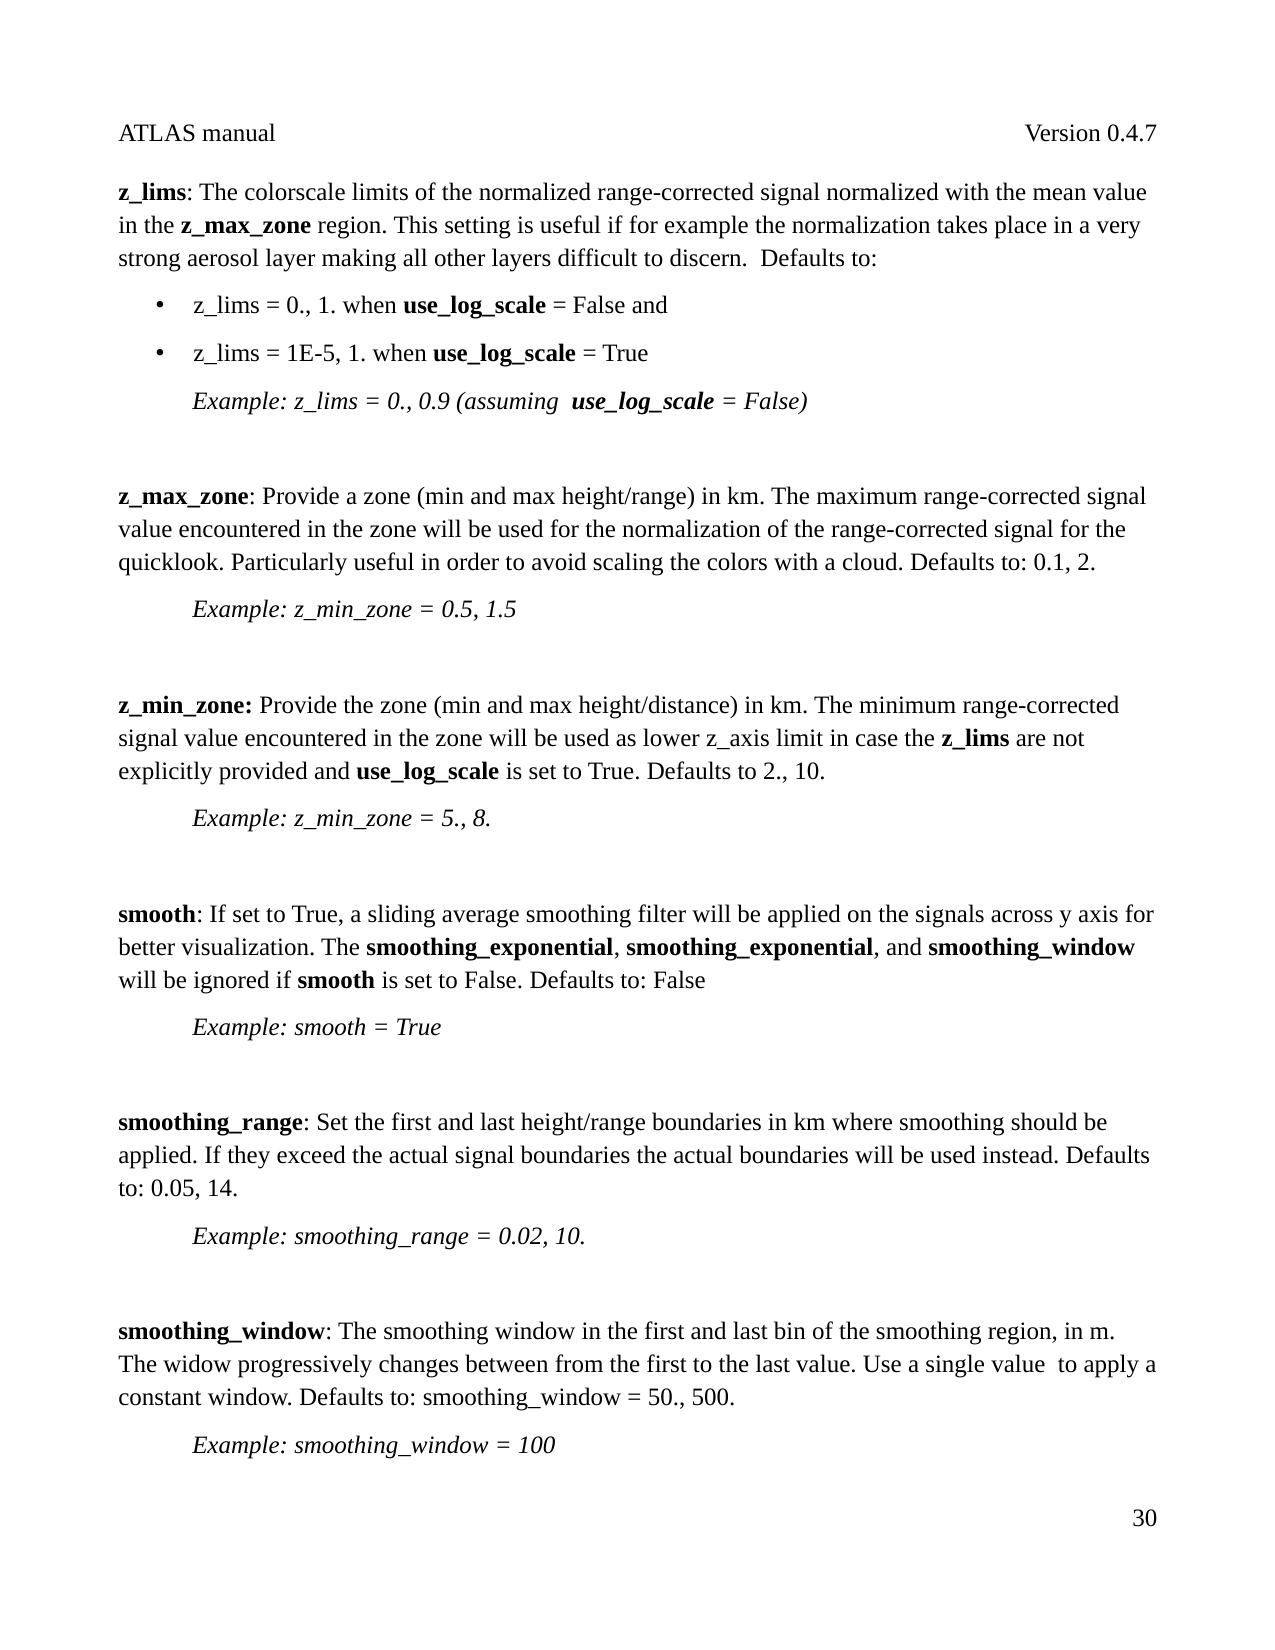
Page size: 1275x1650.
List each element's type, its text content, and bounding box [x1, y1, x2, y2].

text smoothing_range: Set the first and last height/range boundaries in km where smoothing should be applied. If they exceed the actual signal boundaries the actual boundaries will be used instead. Defaults to: 0.05, 14. [118, 1107, 1157, 1202]
text z_max_zone: Provide a zone (min and max height/range) in km. The maximum range-corrected signal value encountered in the zone will be used for the normalization of the range-corrected signal for the quicklook. Particularly useful in order to avoid scaling the colors with a cloud. Defaults to: 0.1, 2. [118, 481, 1157, 576]
text smooth: If set to True, a sliding average smoothing filter will be applied on the signals across y axis for better visualization. The smoothing_exponential, smoothing_exponential, and smoothing_window will be ignored if smooth is set to False. Defaults to: False [118, 899, 1157, 993]
text Example: smoothing_range = 0.02, 10. [118, 1221, 1157, 1250]
text Example: smooth = True [118, 1012, 1157, 1041]
text z_lims: The colorscale limits of the normalized range-corrected signal normalized with the mean value in the z_max_zone region. This setting is useful if for example the normalization takes place in a very strong aerosol layer making all other layers difficult to discern. Defaults to: [118, 177, 1157, 272]
list z_lims = 0., 1. when use_log_scale = False and [156, 291, 1157, 319]
text Example: z_min_zone = 5., 8. [118, 803, 1157, 832]
text smoothing_window: The smoothing window in the first and last bin of the smoothing region, in m. The widow progressively changes between from the first to the last value. Use a single value to apply a constant window. Defaults to: smoothing_window = 50., 500. [118, 1316, 1157, 1411]
text Example: smoothing_window = 100 [118, 1430, 1157, 1459]
text z_min_zone: Provide the zone (min and max height/distance) in km. The minimum range-corrected signal value encountered in the zone will be used as lower z_axis limit in case the z_lims are not explicitly provided and use_log_scale is set to True. Defaults to 2., 10. [118, 690, 1157, 784]
list z_lims = 1E-5, 1. when use_log_scale = True [156, 338, 1157, 367]
text Example: z_min_zone = 0.5, 1.5 [118, 594, 1157, 623]
text Example: z_lims = 0., 0.9 (assuming use_log_scale = False) [118, 386, 1157, 414]
